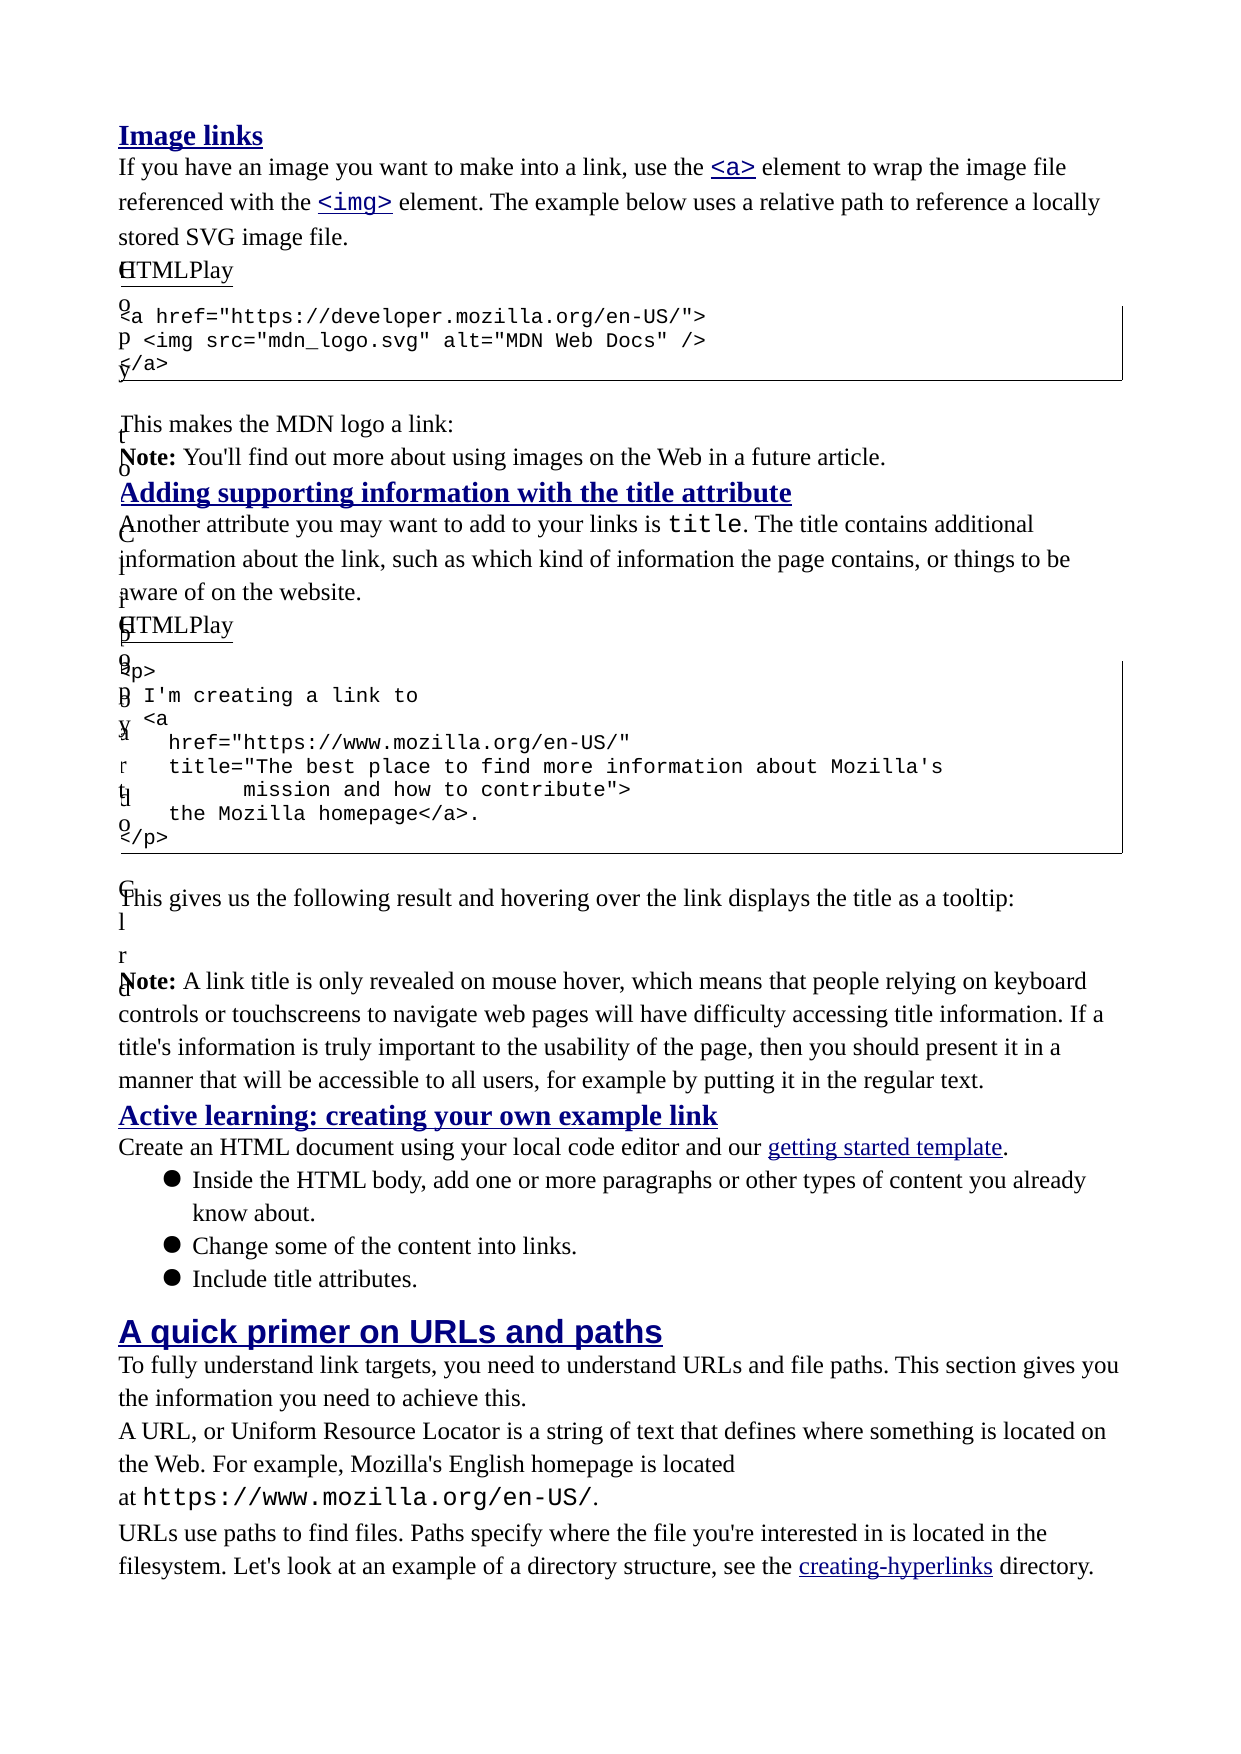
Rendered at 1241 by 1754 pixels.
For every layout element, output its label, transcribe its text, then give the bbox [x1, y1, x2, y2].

text <img src="mdn_logo.svg" alt="MDN Web Docs" /> [121, 329, 1122, 353]
text </a> [121, 353, 1122, 380]
text <p> [121, 661, 1122, 685]
text mission and how to contribute"> [121, 779, 1122, 803]
text the Mozilla homepage</a>. [121, 803, 1122, 827]
text <a [121, 708, 1122, 732]
text This gives us the following result and hovering over the link displays the title as a tooltip: [121, 883, 1122, 912]
text Note: A link title is only revealed on mouse hover, which means that people relying on keyboard controls or touchscreens to navigate web pages will have difficulty accessing title information. If a title's information is truly important to the usability of the page, then you should present it in a manner that will be accessible to all users, for example by putting it in the regular text. [118, 966, 1122, 1094]
text URLs use paths to find files. Paths specify where the file you're interested in is located in the filesystem. Let's look at an example of a directory structure, see the creating-hyperlinks directory. [118, 1518, 1122, 1579]
text href="https://www.mozilla.org/en-US/" [121, 732, 1122, 756]
text HTMLPlay [121, 255, 1122, 287]
text title="The best place to find more information about Mozilla's [121, 756, 1122, 779]
text <a href="https://developer.mozilla.org/en-US/"> [121, 306, 1122, 329]
list Include title attributes. [162, 1264, 1122, 1293]
list Change some of the content into links. [162, 1231, 1122, 1260]
text HTMLPlay [121, 610, 1122, 642]
text A URL, or Uniform Resource Locator is a string of text that defines where something is located on the Web. For example, Mozilla's English homepage is located at https://www.mozilla.org/en-US/. [118, 1416, 1122, 1513]
subtitle Adding supporting information with the title attribute [121, 475, 1122, 509]
subtitle Active learning: creating your own example link [118, 1098, 1122, 1132]
text I'm creating a link to [121, 685, 1122, 708]
subtitle Image links [118, 118, 1122, 152]
text To fully understand link targets, you need to understand URLs and file paths. This section gives you the information you need to achieve this. [118, 1350, 1122, 1412]
text Note: You'll find out more about using images on the Web in a future article. [121, 442, 1122, 471]
text </p> [121, 827, 1122, 853]
text Another attribute you may want to add to your links is title. The title contains additional information about the link, such as which kind of information the page contains, or things to be aware of on the website. [121, 509, 1122, 606]
text If you have an image you want to make into a link, use the <a> element to wrap the image file referenced with the <img> element. The example below uses a relative path to reference a locally stored SVG image file. [118, 152, 1122, 251]
text This makes the MDN logo a link: [121, 409, 1122, 438]
list Inside the HTML body, add one or more paragraphs or other types of content you already know about. [162, 1165, 1122, 1227]
text Create an HTML document using your local code editor and our getting started template. [118, 1132, 1122, 1161]
subtitle A quick primer on URLs and paths [118, 1312, 1122, 1350]
